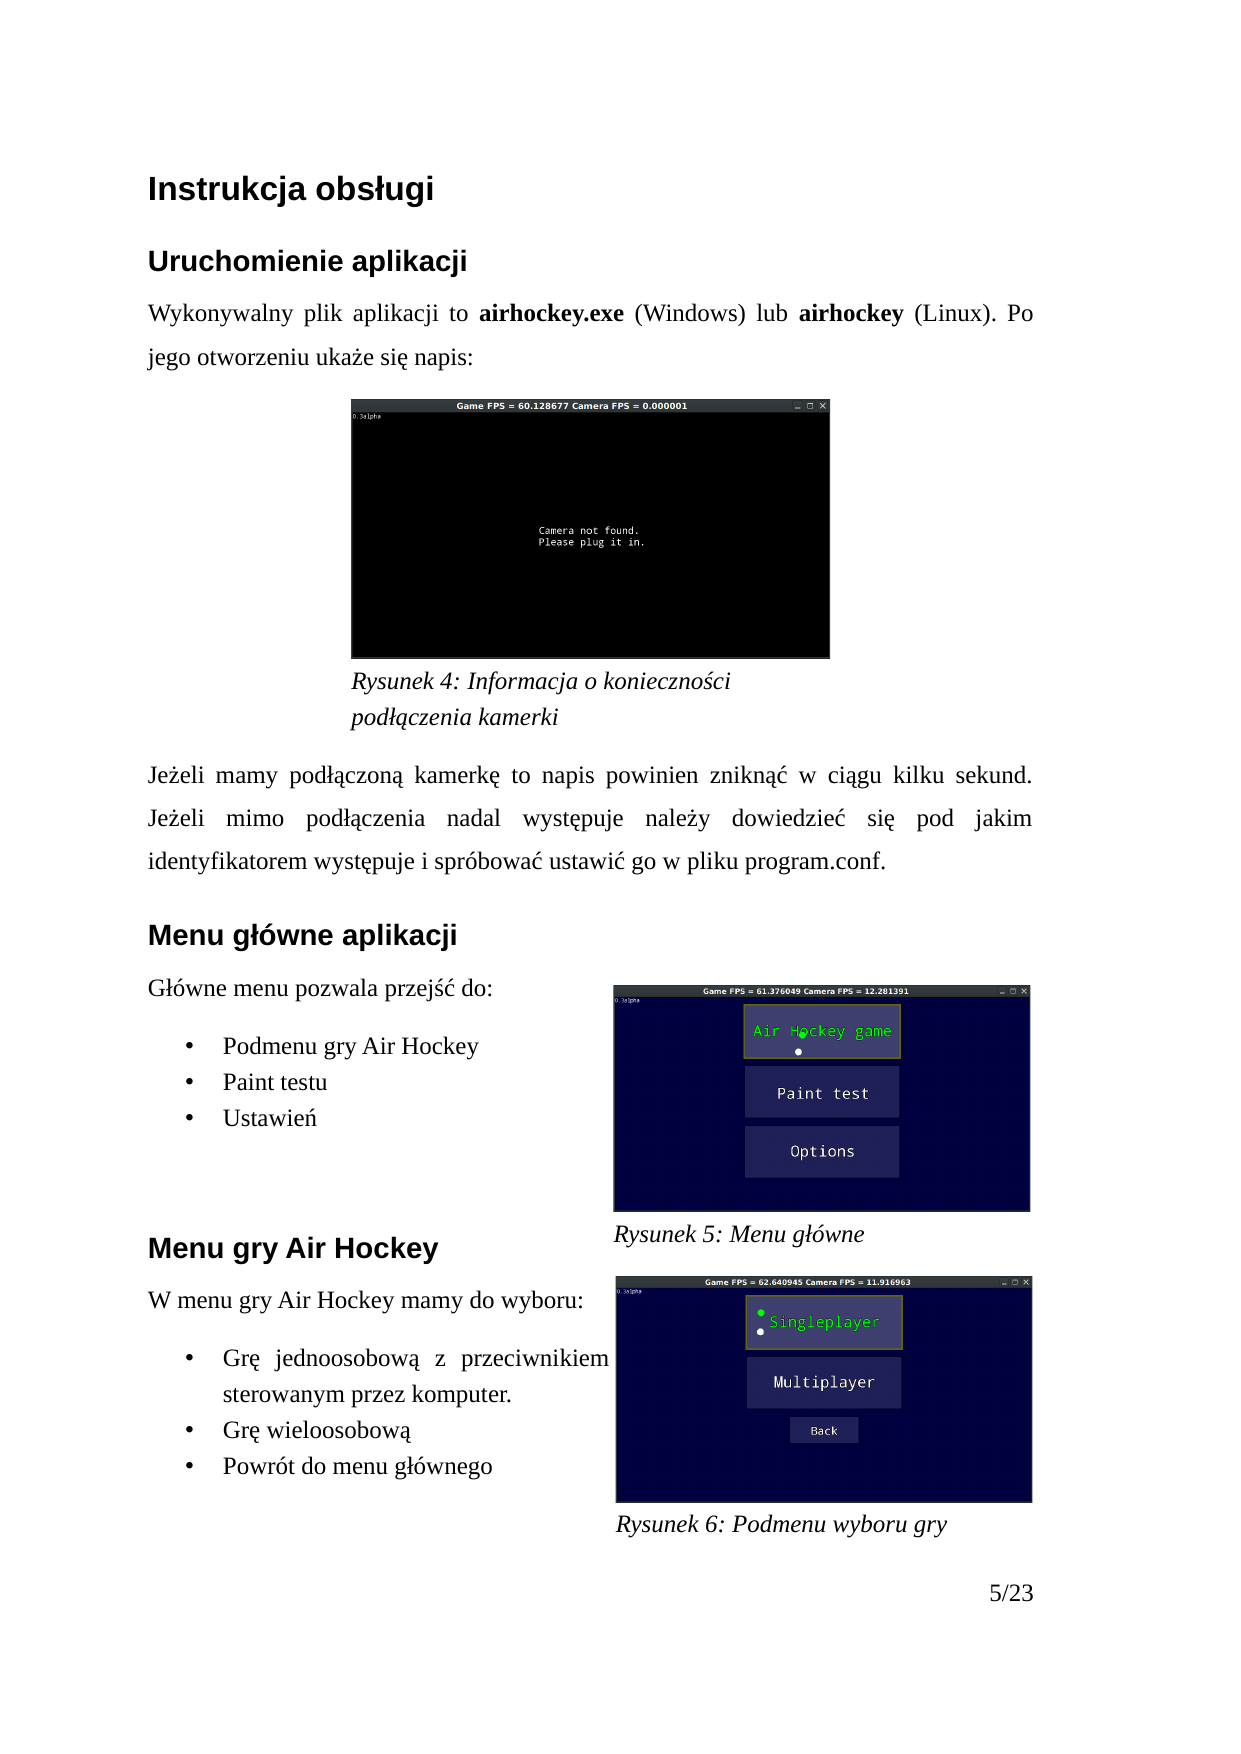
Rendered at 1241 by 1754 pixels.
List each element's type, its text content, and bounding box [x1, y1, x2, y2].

list Ustawień [185, 1103, 613, 1131]
text Rysunek 5: Menu główne [613, 1212, 1030, 1247]
subtitle Menu główne aplikacji [148, 918, 1033, 952]
subtitle Menu gry Air Hockey [148, 1231, 1033, 1265]
subtitle Uruchomienie aplikacji [148, 244, 1033, 277]
list Powrót do menu głównego [185, 1451, 615, 1480]
list Grę jednoosobową z przeciwnikiem sterowanym przez komputer. [185, 1343, 615, 1408]
text Rysunek 4: Informacja o konieczności podłączenia kamerki [351, 659, 830, 731]
subtitle Instrukcja obsługi [148, 168, 1033, 207]
list Podmenu gry Air Hockey [185, 1031, 613, 1059]
text Główne menu pozwala przejść do: [148, 973, 1033, 1002]
text W menu gry Air Hockey mamy do wyboru: [148, 1286, 615, 1314]
text Jeżeli mamy podłączoną kamerkę to napis powinien zniknąć w ciągu kilku sekund. Jeżeli mimo podłączenia nadal występuje należy dowiedzieć się pod jakim identyfikatorem występuje i spróbować ustawić go w pliku program.conf. [148, 760, 1033, 875]
list Grę wieloosobową [185, 1415, 615, 1444]
text Wykonywalny plik aplikacji to airhockey.exe (Windows) lub airhockey (Linux). Po jego otworzeniu ukaże się napis: [148, 298, 1033, 370]
picture [351, 399, 831, 659]
picture [615, 1276, 1033, 1503]
picture [613, 985, 1031, 1212]
text Rysunek 6: Podmenu wyboru gry [616, 1503, 1033, 1538]
list Paint testu [185, 1067, 613, 1095]
